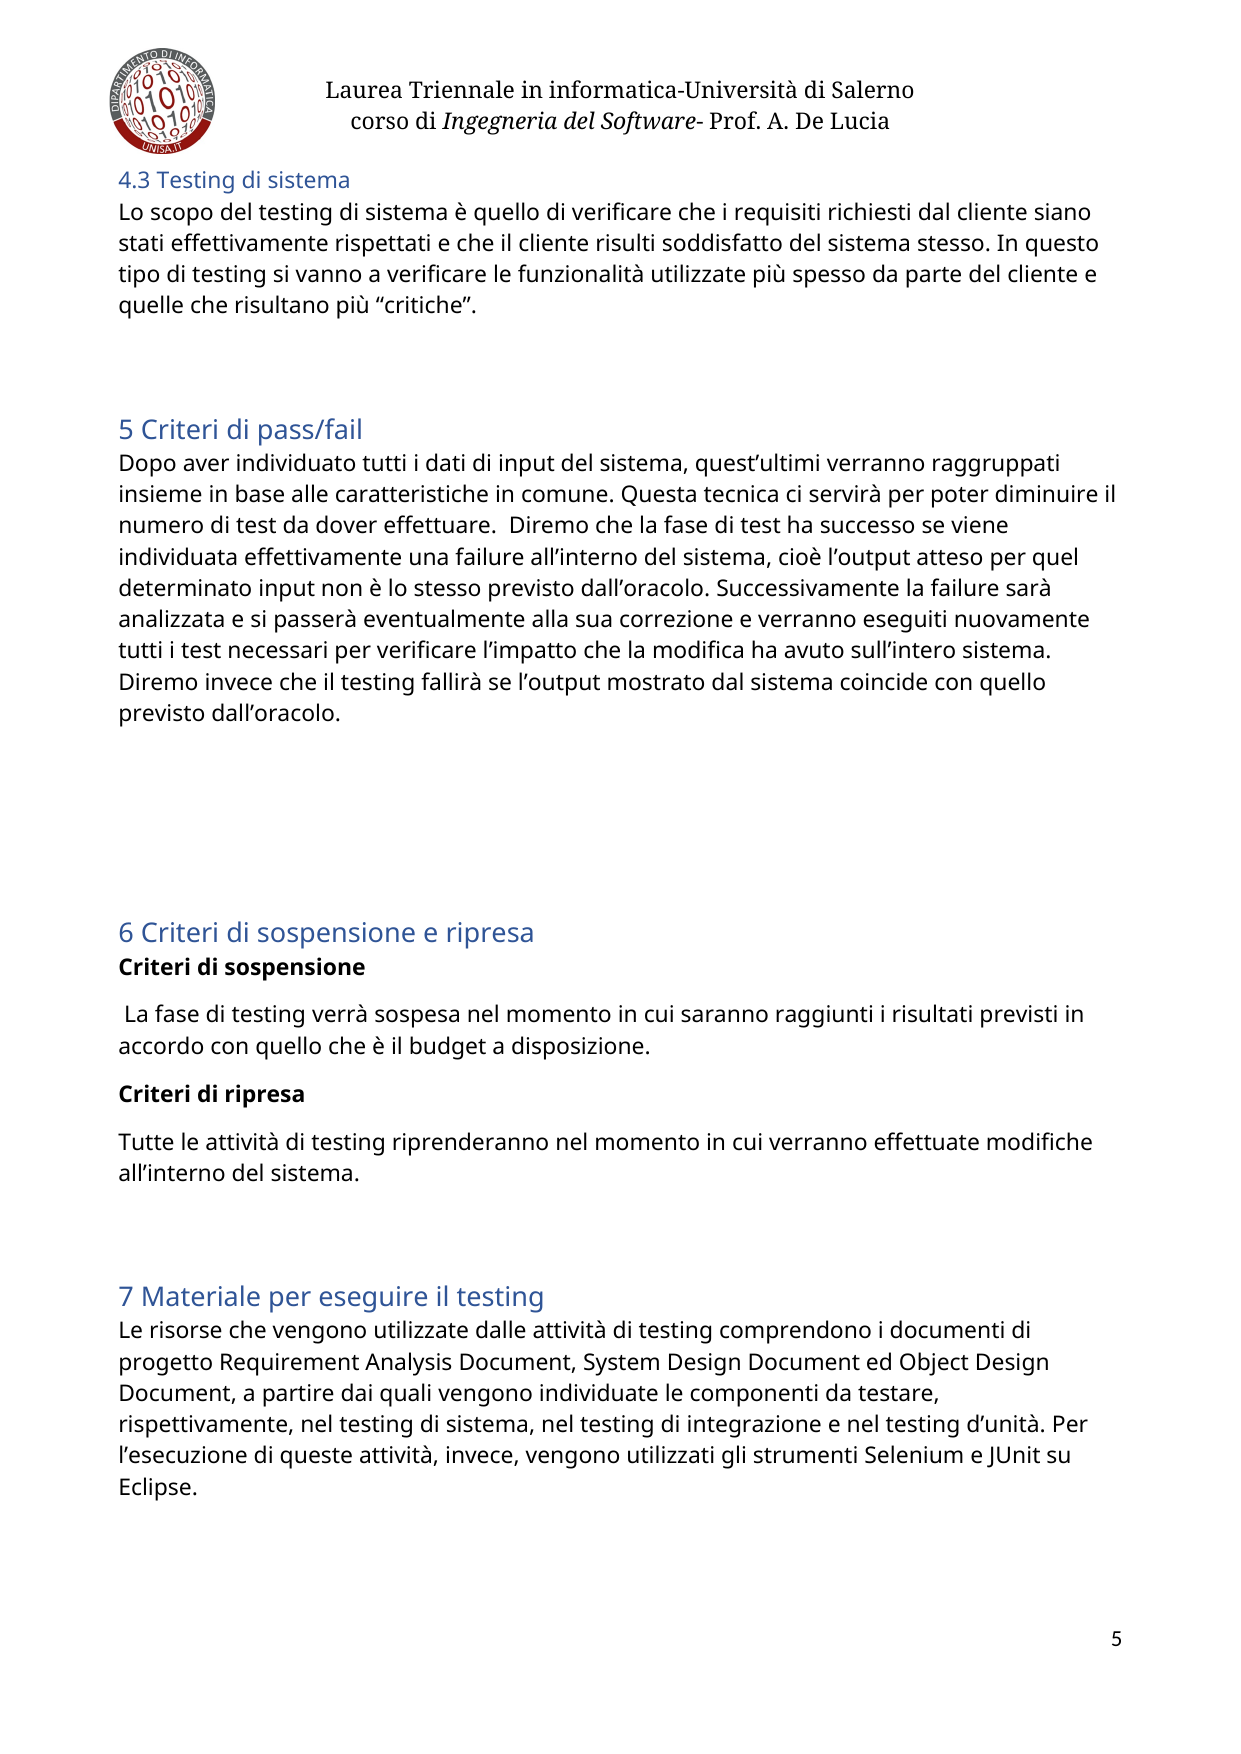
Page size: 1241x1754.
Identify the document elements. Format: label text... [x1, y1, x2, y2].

text Tutte le attività di testing riprenderanno nel momento in cui verranno effettuate modifiche all’interno del sistema. [118, 1126, 1122, 1188]
text Criteri di ripresa [118, 1078, 1122, 1109]
subtitle 6 Criteri di sospensione e ripresa [118, 914, 1122, 951]
subtitle 5 Criteri di pass/fail [118, 410, 1122, 447]
text Criteri di sospensione [118, 951, 1122, 982]
text Lo scopo del testing di sistema è quello di verificare che i requisiti richiesti dal cliente siano stati effettivamente rispettati e che il cliente risulti soddisfatto del sistema stesso. In questo tipo di testing si vanno a verificare le funzionalità utilizzate più spesso da parte del cliente e quelle che risultano più “critiche”. [118, 196, 1122, 321]
subtitle 7 Materiale per eseguire il testing [118, 1278, 1122, 1314]
subtitle 4.3 Testing di sistema [118, 164, 1122, 196]
text La fase di testing verrà sospesa nel momento in cui saranno raggiunti i risultati previsti in accordo con quello che è il budget a disposizione. [118, 998, 1122, 1061]
text Dopo aver individuato tutti i dati di input del sistema, quest’ultimi verranno raggruppati insieme in base alle caratteristiche in comune. Questa tecnica ci servirà per poter diminuire il numero di test da dover effettuare. Diremo che la fase di test ha successo se viene individuata effettivamente una failure all’interno del sistema, cioè l’output atteso per quel determinato input non è lo stesso previsto dall’oracolo. Successivamente la failure sarà analizzata e si passerà eventualmente alla sua correzione e verranno eseguiti nuovamente tutti i test necessari per verificare l’impatto che la modifica ha avuto sull’intero sistema. Diremo invece che il testing fallirà se l’output mostrato dal sistema coincide con quello previsto dall’oracolo. [118, 447, 1122, 728]
text Le risorse che vengono utilizzate dalle attività di testing comprendono i documenti di progetto Requirement Analysis Document, System Design Document ed Object Design Document, a partire dai quali vengono individuate le componenti da testare, rispettivamente, nel testing di sistema, nel testing di integrazione e nel testing d’unità. Per l’esecuzione di queste attività, invece, vengono utilizzati gli strumenti Selenium e JUnit su Eclipse. [118, 1314, 1122, 1502]
